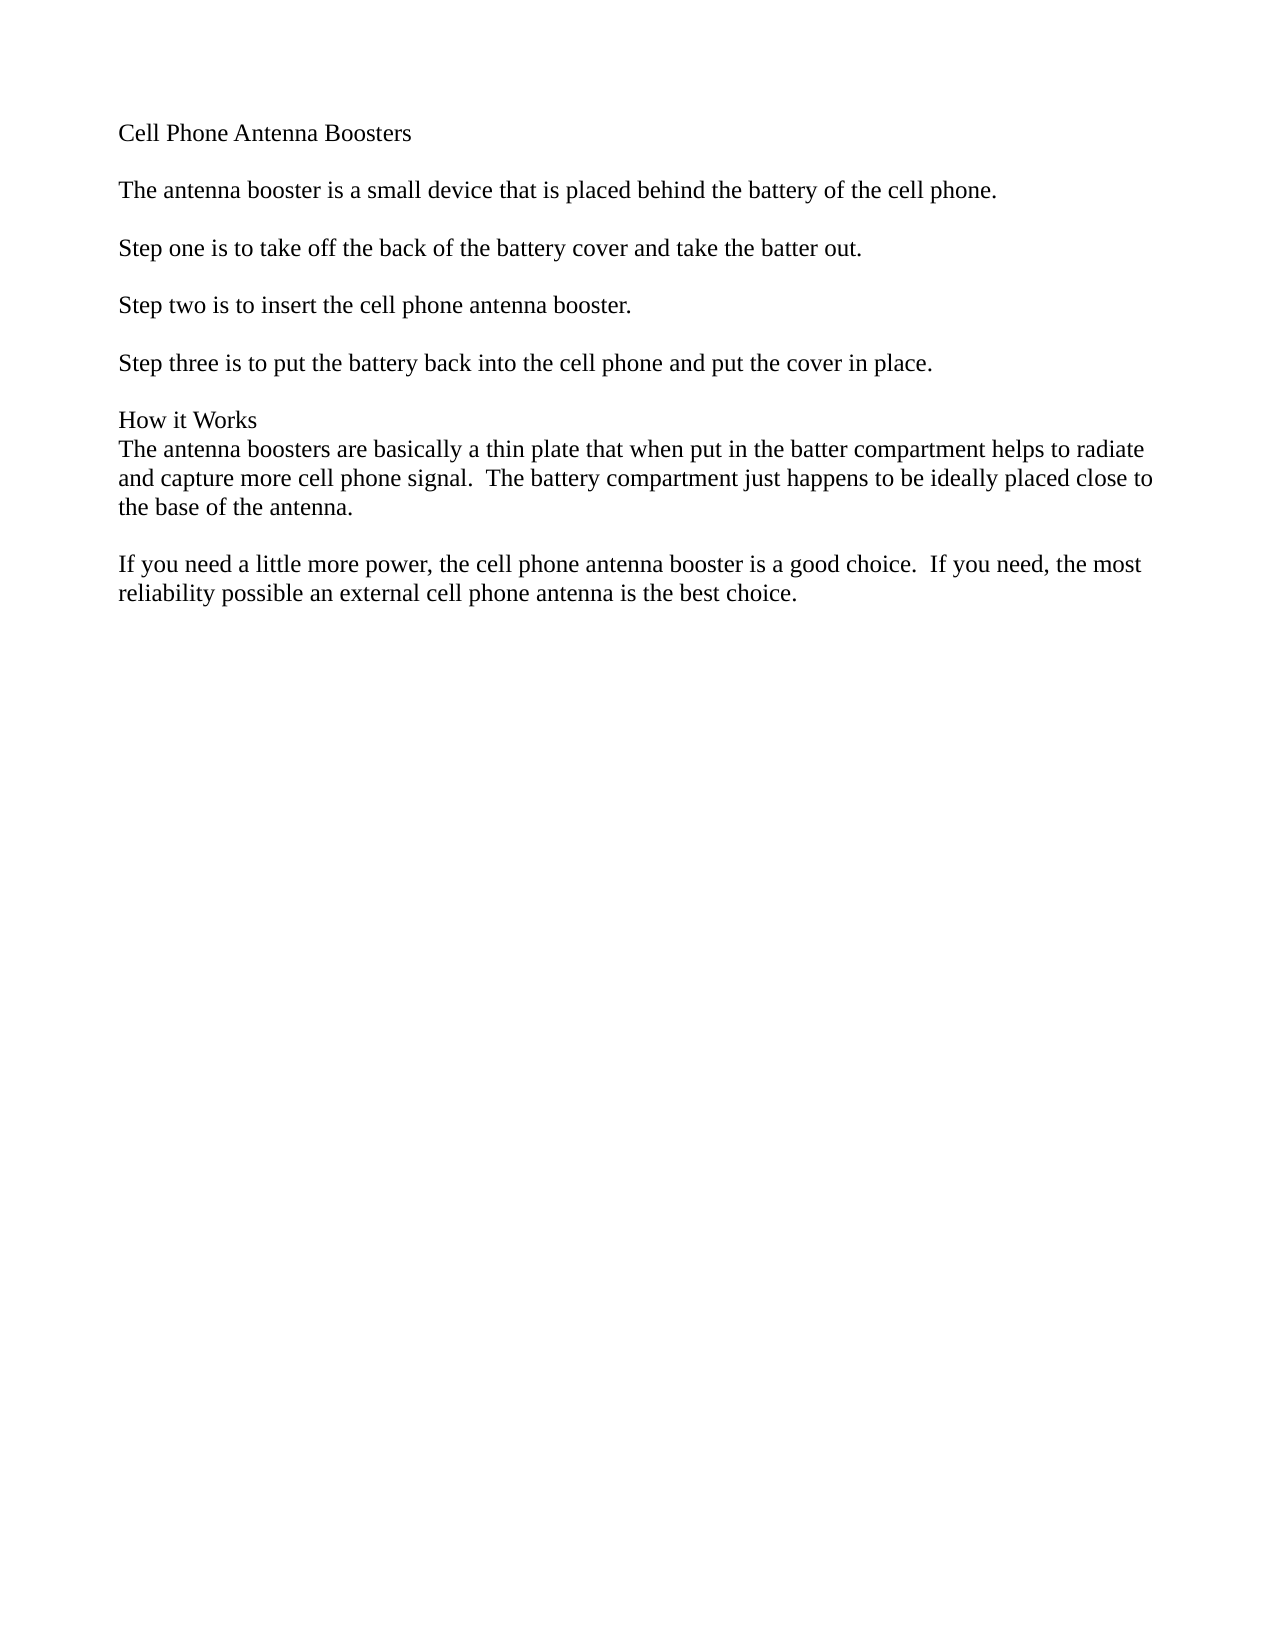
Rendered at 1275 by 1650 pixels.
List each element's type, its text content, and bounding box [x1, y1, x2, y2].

text Step three is to put the battery back into the cell phone and put the cover in place. [118, 348, 1157, 377]
text How it Works [118, 406, 1157, 434]
text If you need a little more power, the cell phone antenna booster is a good choice. If you need, the most reliability possible an external cell phone antenna is the best choice. [118, 549, 1157, 607]
text Cell Phone Antenna Boosters [118, 118, 1157, 147]
text Step one is to take off the back of the battery cover and take the batter out. [118, 233, 1157, 262]
text The antenna booster is a small device that is placed behind the battery of the cell phone. [118, 176, 1157, 204]
text The antenna boosters are basically a thin plate that when put in the batter compartment helps to radiate and capture more cell phone signal. The battery compartment just happens to be ideally placed close to the base of the antenna. [118, 434, 1157, 521]
text Step two is to insert the cell phone antenna booster. [118, 291, 1157, 319]
